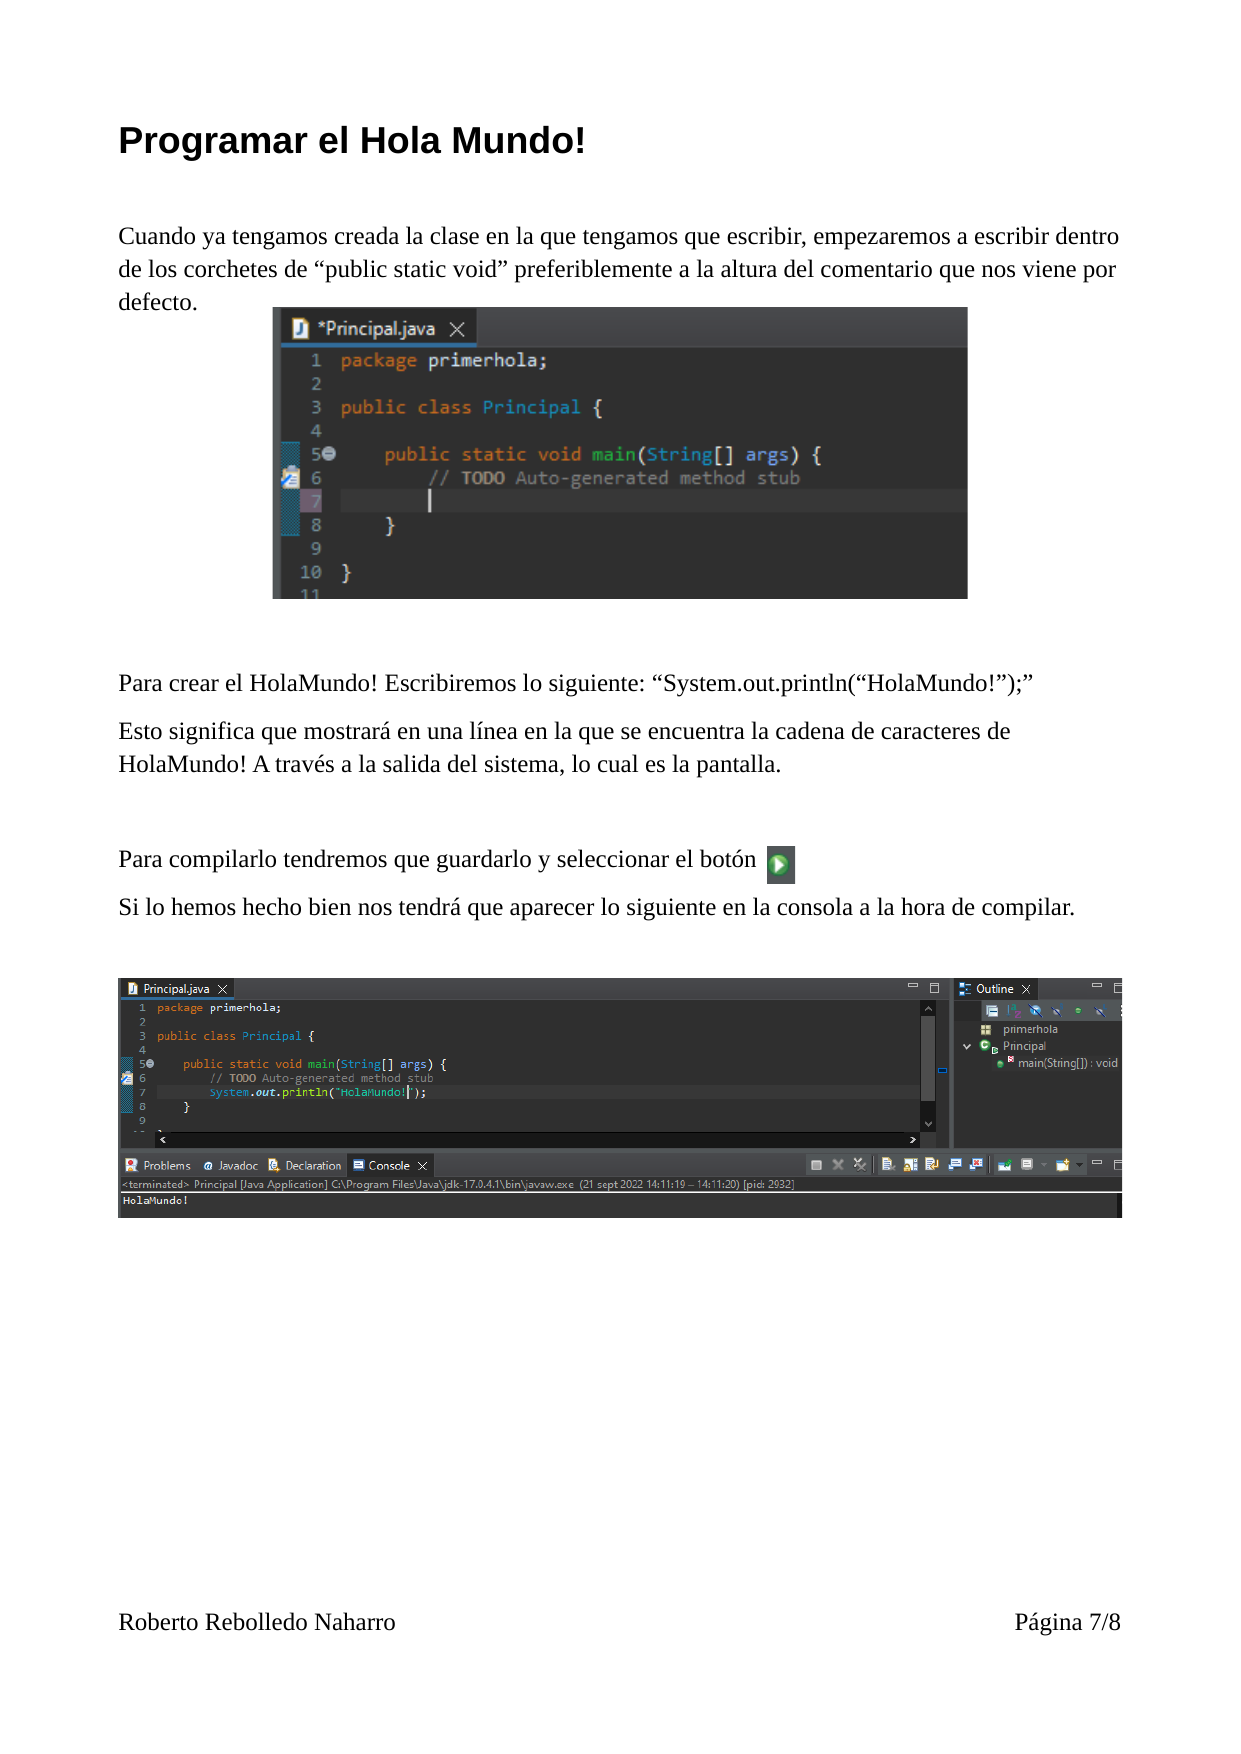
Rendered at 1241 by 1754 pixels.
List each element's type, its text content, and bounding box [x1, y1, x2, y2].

picture [118, 978, 1123, 1218]
picture [272, 307, 968, 599]
picture [767, 846, 796, 884]
subtitle Programar el Hola Mundo! [118, 118, 1122, 161]
text Para crear el HolaMundo! Escribiremos lo siguiente: “System.out.println(“HolaMundo!”);” [118, 668, 1122, 697]
text Para compilarlo tendremos que guardarlo y seleccionar el botón [118, 844, 1122, 873]
text Cuando ya tengamos creada la clase en la que tengamos que escribir, empezaremos a escribir dentro de los corchetes de “public static void” preferiblemente a la altura del comentario que nos viene por defecto. [118, 221, 1122, 316]
text Si lo hemos hecho bien nos tendrá que aparecer lo siguiente en la consola a la hora de compilar. [118, 892, 1122, 920]
text Esto significa que mostrará en una línea en la que se encuentra la cadena de caracteres de HolaMundo! A través a la salida del sistema, lo cual es la pantalla. [118, 716, 1122, 778]
